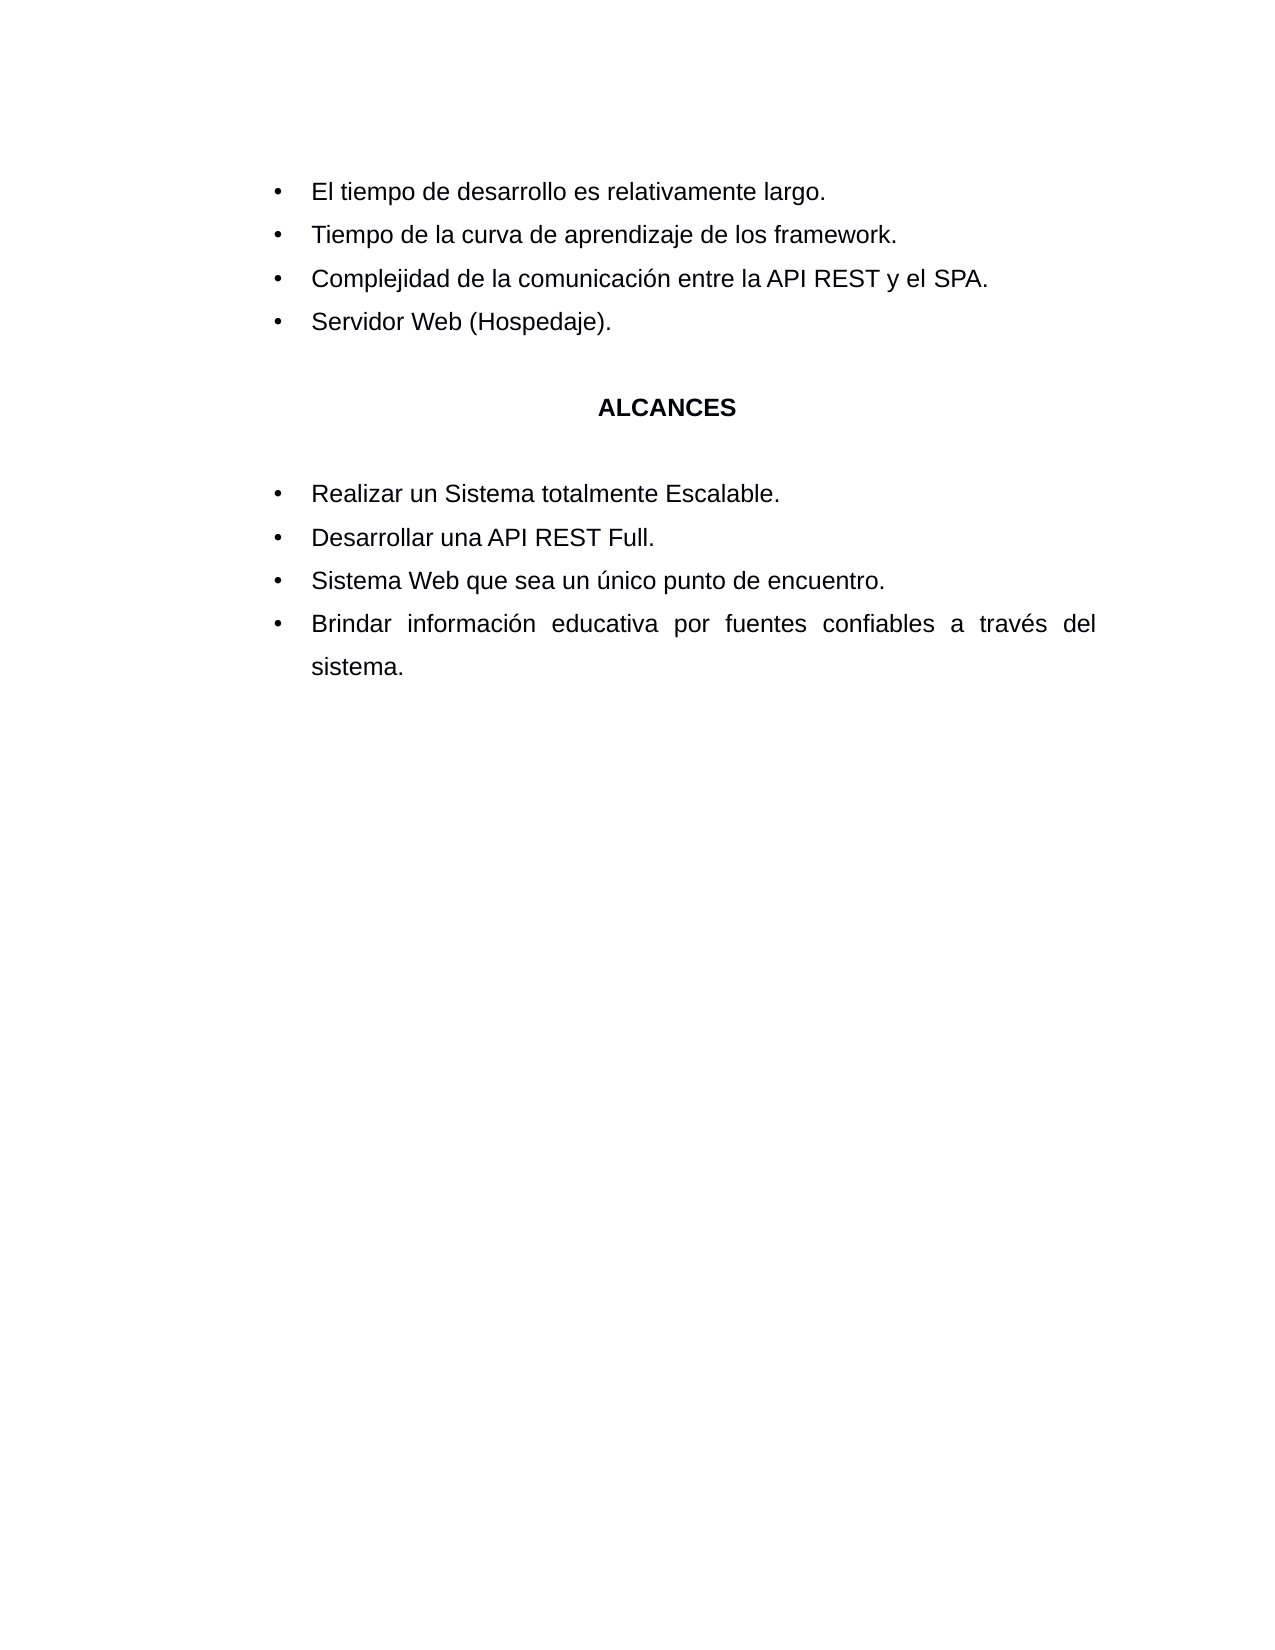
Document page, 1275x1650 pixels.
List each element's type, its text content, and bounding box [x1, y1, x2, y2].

text ALCANCES [236, 393, 1098, 422]
list Servidor Web (Hospedaje). [274, 307, 1098, 336]
list Sistema Web que sea un único punto de encuentro. [274, 566, 1098, 595]
list Desarrollar una API REST Full. [274, 523, 1098, 552]
list Realizar un Sistema totalmente Escalable. [274, 479, 1098, 508]
list Complejidad de la comunicación entre la API REST y el SPA. [274, 264, 1098, 292]
list El tiempo de desarrollo es relativamente largo. [274, 177, 1098, 206]
list Brindar información educativa por fuentes confiables a través del sistema. [274, 609, 1098, 681]
list Tiempo de la curva de aprendizaje de los framework. [274, 220, 1098, 249]
